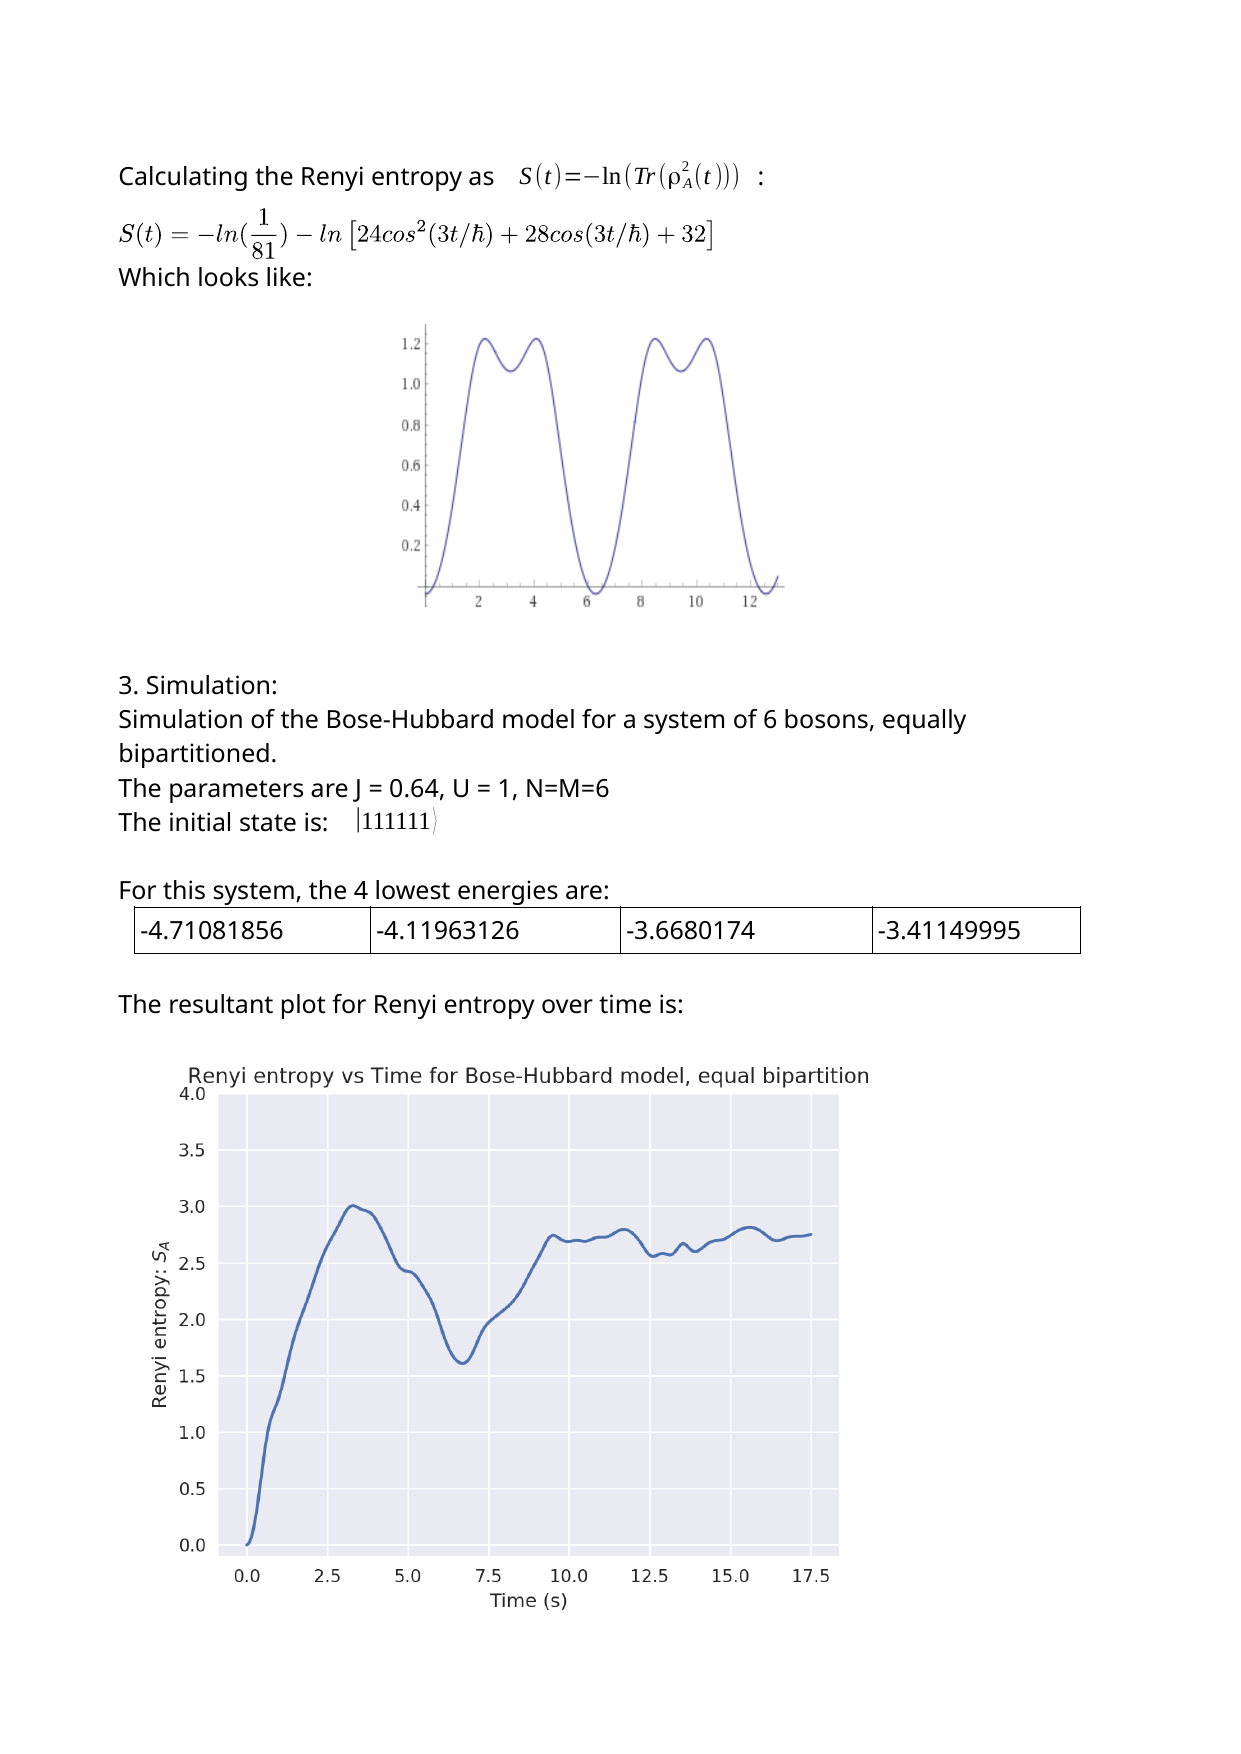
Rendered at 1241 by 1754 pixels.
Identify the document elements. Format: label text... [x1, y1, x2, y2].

table_header -4.11963126 [371, 908, 620, 952]
text The resultant plot for Renyi entropy over time is: [118, 987, 1122, 1021]
table_header -3.6680174 [621, 908, 872, 952]
text For this system, the 4 lowest energies are: [118, 872, 1122, 906]
table_header -3.41149995 [873, 908, 1080, 952]
text Simulation of the Bose-Hubbard model for a system of 6 bosons, equally bipartitioned. [118, 702, 1122, 770]
picture [118, 1021, 919, 1622]
text Which looks like: [118, 259, 1122, 293]
picture [402, 324, 786, 612]
text Calculating the Renyi entropy as : [118, 158, 1122, 193]
table_header -4.71081856 [135, 908, 370, 952]
text The initial state is: [118, 804, 1122, 838]
text The parameters are J = 0.64, U = 1, N=M=6 [118, 770, 1122, 804]
text 3. Simulation: [118, 668, 1122, 702]
